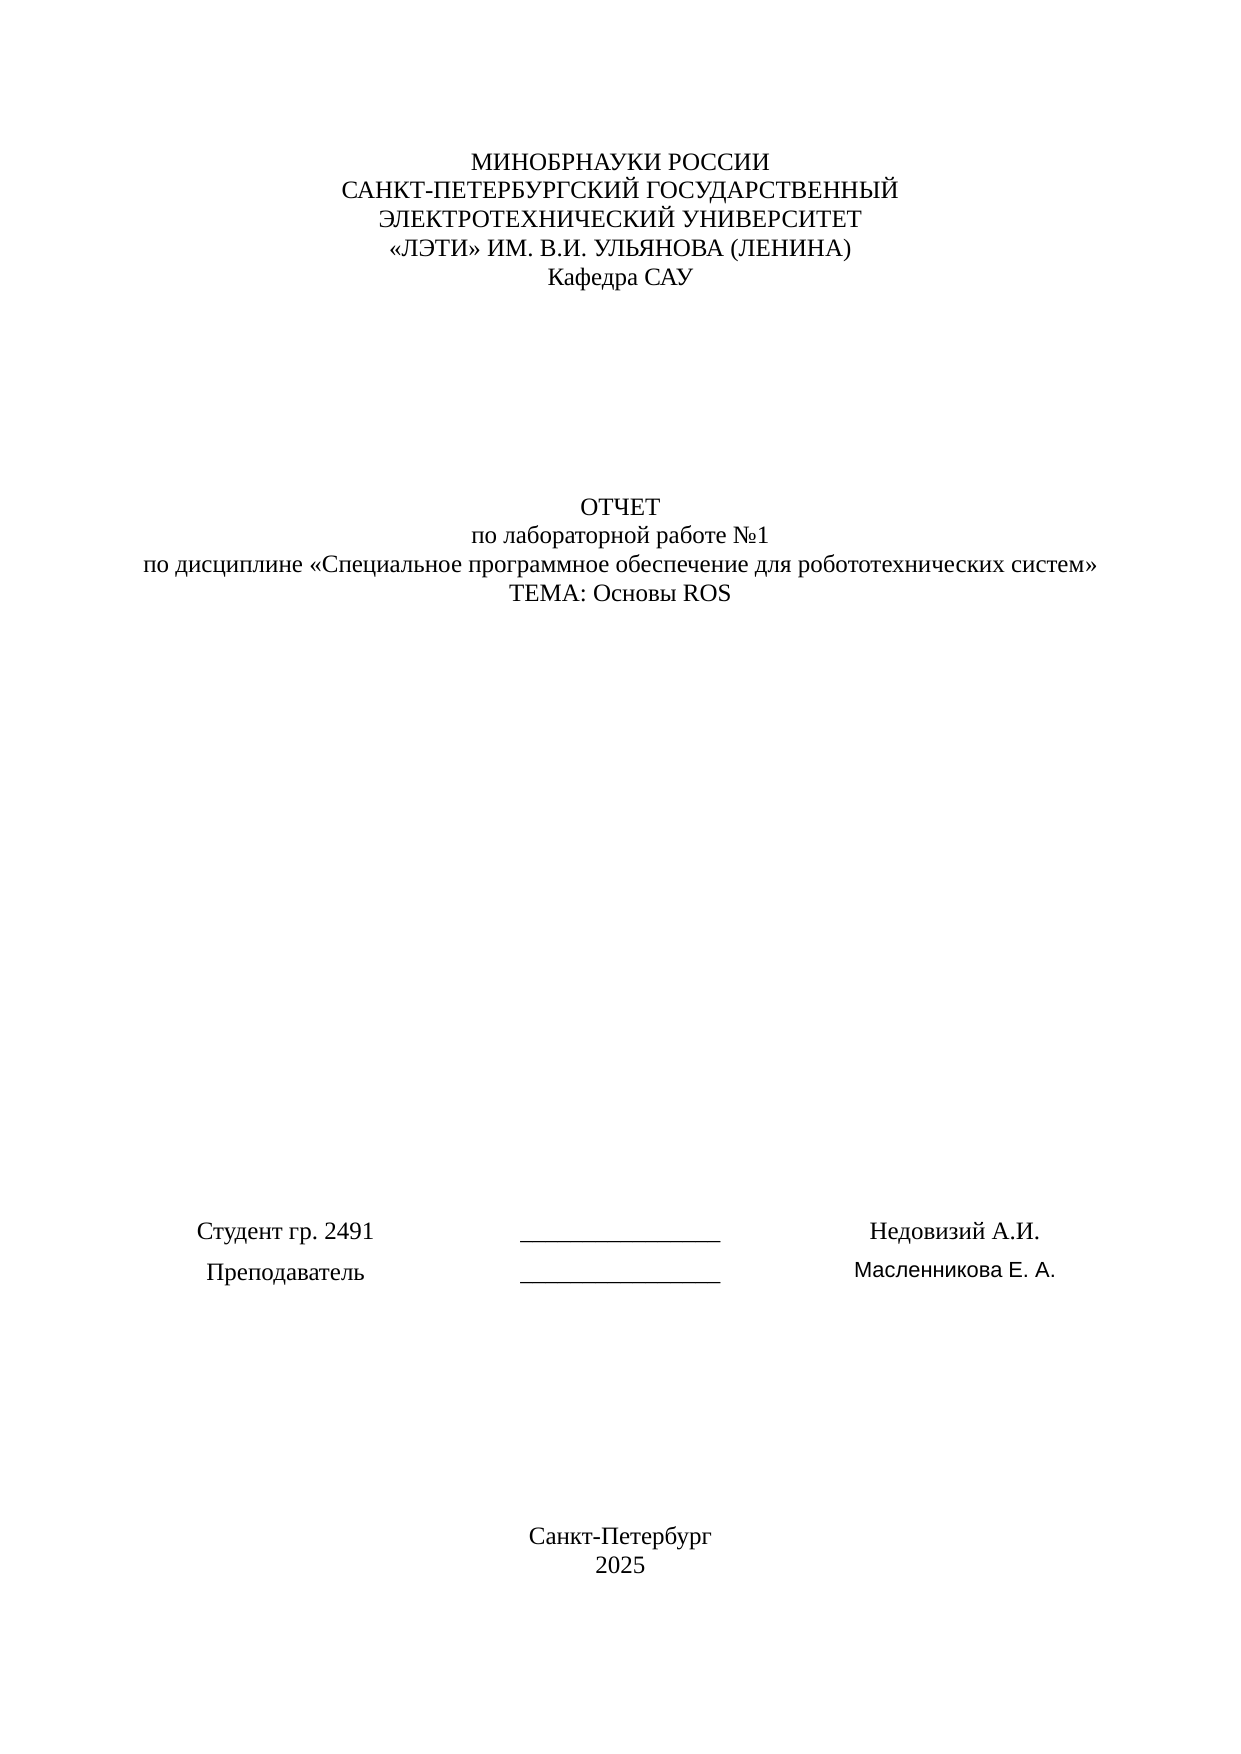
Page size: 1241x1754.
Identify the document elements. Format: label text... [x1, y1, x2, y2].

text по дисциплине «Специальное программное обеспечение для робототехнических систем» [118, 549, 1122, 578]
text «ЛЭТИ» ИМ. В.И. УЛЬЯНОВА (ЛЕНИНА) [118, 233, 1122, 262]
table_cell ________________ [453, 1251, 787, 1291]
table_cell Преподаватель [118, 1251, 453, 1291]
text ТЕМА: Основы ROS [118, 578, 1122, 607]
text МИНОБРНАУКИ РОССИИ [118, 147, 1122, 176]
table_cell Масленникова Е. А. [788, 1251, 1122, 1291]
text 2025 [118, 1550, 1122, 1578]
text по лабораторной работе №1 [118, 521, 1122, 549]
text Кафедра САУ [118, 262, 1122, 291]
table_header ________________ [453, 1211, 787, 1251]
table_header Студент гр. 2491 [118, 1211, 453, 1251]
text САНКТ-ПЕТЕРБУРГСКИЙ ГОСУДАРСТВЕННЫЙ [118, 176, 1122, 204]
text Санкт-Петербург [118, 1521, 1122, 1550]
text ОТЧЕТ [118, 492, 1122, 521]
table_header Недовизий А.И. [788, 1211, 1122, 1251]
text ЭЛЕКТРОТЕХНИЧЕСКИЙ УНИВЕРСИТЕТ [118, 204, 1122, 233]
